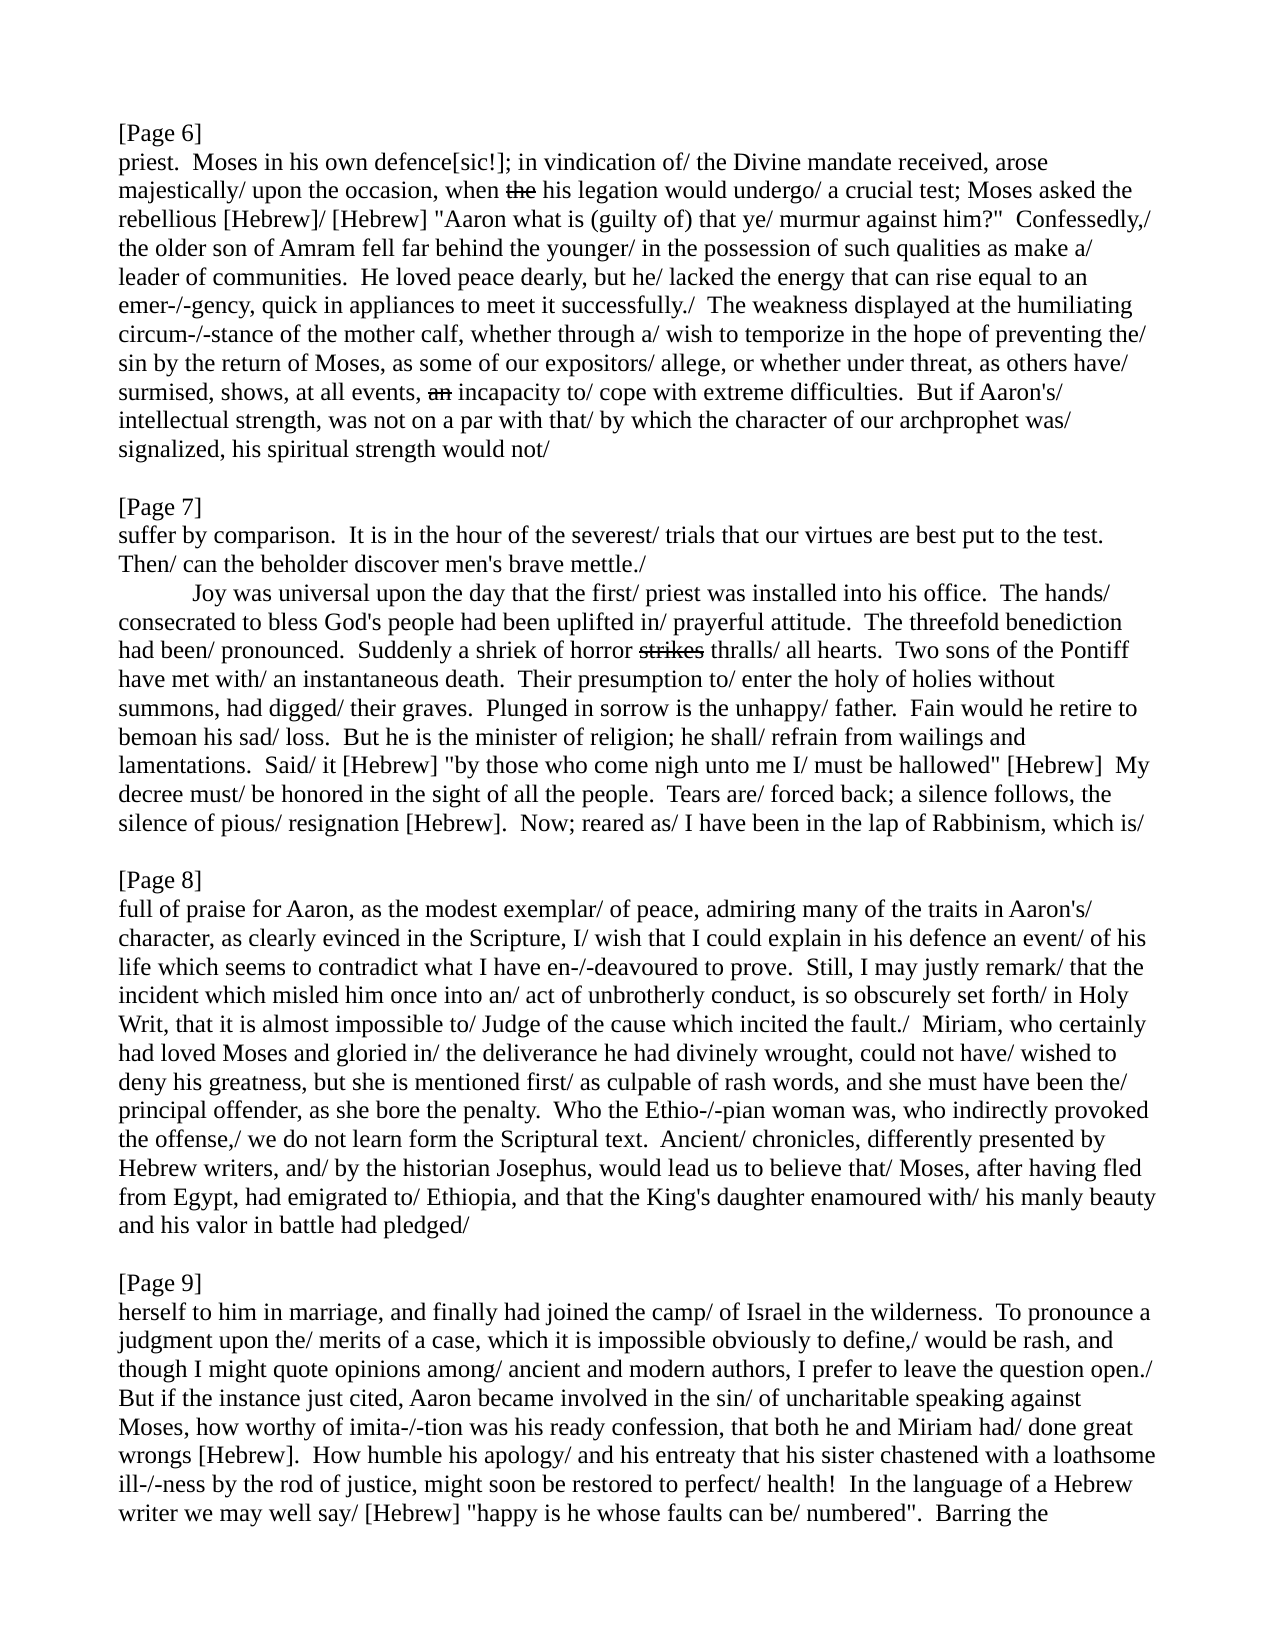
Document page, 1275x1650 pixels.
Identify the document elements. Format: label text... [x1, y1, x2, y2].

text [Page 6] [118, 118, 1157, 147]
text suffer by comparison. It is in the hour of the severest/ trials that our virtues are best put to the test. Then/ can the beholder discover men's brave mettle./ [118, 521, 1157, 578]
text [Page 7] [118, 492, 1157, 521]
text [Page 9] [118, 1268, 1157, 1297]
text full of praise for Aaron, as the modest exemplar/ of peace, admiring many of the traits in Aaron's/ character, as clearly evinced in the Scripture, I/ wish that I could explain in his defence an event/ of his life which seems to contradict what I have en-/-deavoured to prove. Still, I may justly remark/ that the incident which misled him once into an/ act of unbrotherly conduct, is so obscurely set forth/ in Holy Writ, that it is almost impossible to/ Judge of the cause which incited the fault./ Miriam, who certainly had loved Moses and gloried in/ the deliverance he had divinely wrought, could not have/ wished to deny his greatness, but she is mentioned first/ as culpable of rash words, and she must have been the/ principal offender, as she bore the penalty. Who the Ethio-/-pian woman was, who indirectly provoked the offense,/ we do not learn form the Scriptural text. Ancient/ chronicles, differently presented by Hebrew writers, and/ by the historian Josephus, would lead us to believe that/ Moses, after having fled from Egypt, had emigrated to/ Ethiopia, and that the King's daughter enamoured with/ his manly beauty and his valor in battle had pledged/ [118, 894, 1157, 1239]
text herself to him in marriage, and finally had joined the camp/ of Israel in the wilderness. To pronounce a judgment upon the/ merits of a case, which it is impossible obviously to define,/ would be rash, and though I might quote opinions among/ ancient and modern authors, I prefer to leave the question open./ But if the instance just cited, Aaron became involved in the sin/ of uncharitable speaking against Moses, how worthy of imita-/-tion was his ready confession, that both he and Miriam had/ done great wrongs [Hebrew]. How humble his apology/ and his entreaty that his sister chastened with a loathsome ill-/-ness by the rod of justice, might soon be restored to perfect/ health! In the language of a Hebrew writer we may well say/ [Hebrew] "happy is he whose faults can be/ numbered". Barring the [118, 1297, 1157, 1527]
text Joy was universal upon the day that the first/ priest was installed into his office. The hands/ consecrated to bless God's people had been uplifted in/ prayerful attitude. The threefold benediction had been/ pronounced. Suddenly a shriek of horror strikes thralls/ all hearts. Two sons of the Pontiff have met with/ an instantaneous death. Their presumption to/ enter the holy of holies without summons, had digged/ their graves. Plunged in sorrow is the unhappy/ father. Fain would he retire to bemoan his sad/ loss. But he is the minister of religion; he shall/ refrain from wailings and lamentations. Said/ it [Hebrew] "by those who come nigh unto me I/ must be hallowed" [Hebrew] My decree must/ be honored in the sight of all the people. Tears are/ forced back; a silence follows, the silence of pious/ resignation [Hebrew]. Now; reared as/ I have been in the lap of Rabbinism, which is/ [118, 578, 1157, 837]
text priest. Moses in his own defence[sic!]; in vindication of/ the Divine mandate received, arose majestically/ upon the occasion, when the his legation would undergo/ a crucial test; Moses asked the rebellious [Hebrew]/ [Hebrew] "Aaron what is (guilty of) that ye/ murmur against him?" Confessedly,/ the older son of Amram fell far behind the younger/ in the possession of such qualities as make a/ leader of communities. He loved peace dearly, but he/ lacked the energy that can rise equal to an emer-/-gency, quick in appliances to meet it successfully./ The weakness displayed at the humiliating circum-/-stance of the mother calf, whether through a/ wish to temporize in the hope of preventing the/ sin by the return of Moses, as some of our expositors/ allege, or whether under threat, as others have/ surmised, shows, at all events, an incapacity to/ cope with extreme difficulties. But if Aaron's/ intellectual strength, was not on a par with that/ by which the character of our archprophet was/ signalized, his spiritual strength would not/ [118, 147, 1157, 463]
text [Page 8] [118, 866, 1157, 894]
